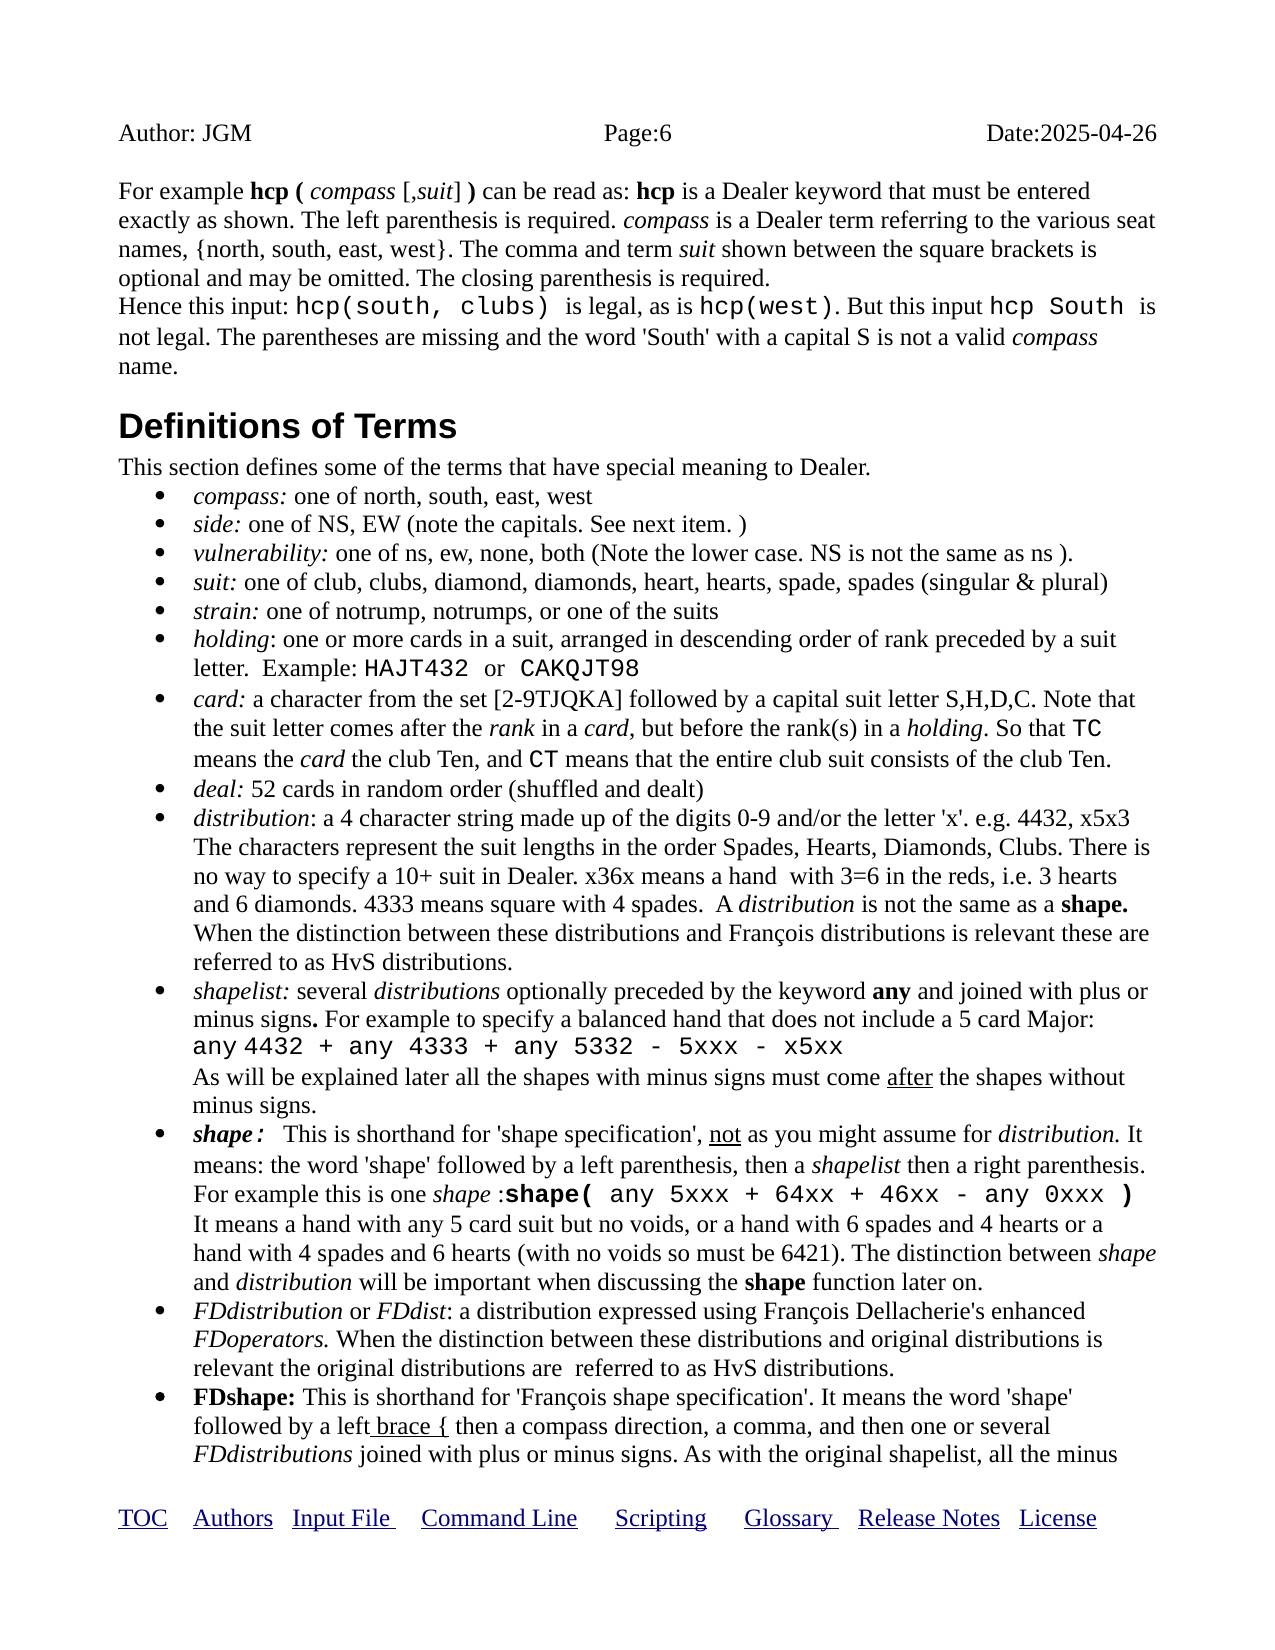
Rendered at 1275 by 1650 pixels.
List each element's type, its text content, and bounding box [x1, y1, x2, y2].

list distribution: a 4 character string made up of the digits 0-9 and/or the letter 'x'. e.g. 4432, x5x3 The characters represent the suit lengths in the order Spades, Hearts, Diamonds, Clubs. There is no way to specify a 10+ suit in Dealer. x36x means a hand with 3=6 in the reds, i.e. 3 hearts and 6 diamonds. 4333 means square with 4 spades. A distribution is not the same as a shape. When the distinction between these distributions and François distributions is relevant these are referred to as HvS distributions. [156, 803, 1157, 976]
text minus signs. [192, 1090, 1157, 1119]
list FDdistribution or FDdist: a distribution expressed using François Dellacherie's enhanced FDoperators. When the distinction between these distributions and original distributions is relevant the original distributions are referred to as HvS distributions. [156, 1296, 1157, 1382]
list shapelist: several distributions optionally preceded by the keyword any and joined with plus or minus signs. For example to specify a balanced hand that does not include a 5 card Major: [156, 976, 1157, 1033]
list suit: one of club, clubs, diamond, diamonds, heart, hearts, spade, spades (singular & plural) [156, 567, 1157, 596]
list shape: This is shorthand for 'shape specification', not as you might assume for distribution. It means: the word 'shape' followed by a left parenthesis, then a shapelist then a right parenthesis. For example this is one shape :shape( any 5xxx + 64xx + 46xx - any 0xxx ) It means a hand with any 5 card suit but no voids, or a hand with 6 spades and 4 hearts or a hand with 4 spades and 6 hearts (with no voids so must be 6421). The distinction between shape and distribution will be important when discussing the shape function later on. [156, 1119, 1157, 1296]
list compass: one of north, south, east, west [156, 481, 1157, 509]
text This section defines some of the terms that have special meaning to Dealer. [118, 452, 1157, 481]
text As will be explained later all the shapes with minus signs must come after the shapes without [118, 1062, 1157, 1090]
list deal: 52 cards in random order (shuffled and dealt) [156, 774, 1157, 803]
list FDshape: This is shorthand for 'François shape specification'. It means the word 'shape' followed by a left brace { then a compass direction, a comma, and then one or several FDdistributions joined with plus or minus signs. As with the original shapelist, all the minus [156, 1382, 1157, 1468]
list strain: one of notrump, notrumps, or one of the suits [156, 596, 1157, 624]
text Hence this input: hcp(south, clubs) is legal, as is hcp(west). But this input hcp South is not legal. The parentheses are missing and the word 'South' with a capital S is not a valid compass name. [118, 291, 1157, 380]
list vulnerability: one of ns, ew, none, both (Note the lower case. NS is not the same as ns ). [156, 538, 1157, 567]
subtitle Definitions of Terms [118, 405, 1157, 446]
text For example hcp ( compass [,suit] ) can be read as: hcp is a Dealer keyword that must be entered exactly as shown. The left parenthesis is required. compass is a Dealer term referring to the various seat names, {north, south, east, west}. The comma and term suit shown between the square brackets is optional and may be omitted. The closing parenthesis is required. [118, 176, 1157, 291]
list side: one of NS, EW (note the capitals. See next item. ) [156, 509, 1157, 538]
list holding: one or more cards in a suit, arranged in descending order of rank preceded by a suit letter. Example: HAJT432 or CAKQJT98 [156, 624, 1157, 684]
list card: a character from the set [2-9TJQKA] followed by a capital suit letter S,H,D,C. Note that the suit letter comes after the rank in a card, but before the rank(s) in a holding. So that TC means the card the club Ten, and CT means that the entire club suit consists of the club Ten. [156, 684, 1157, 774]
text any 4432 + any 4333 + any 5332 - 5xxx - x5xx [118, 1033, 1157, 1062]
